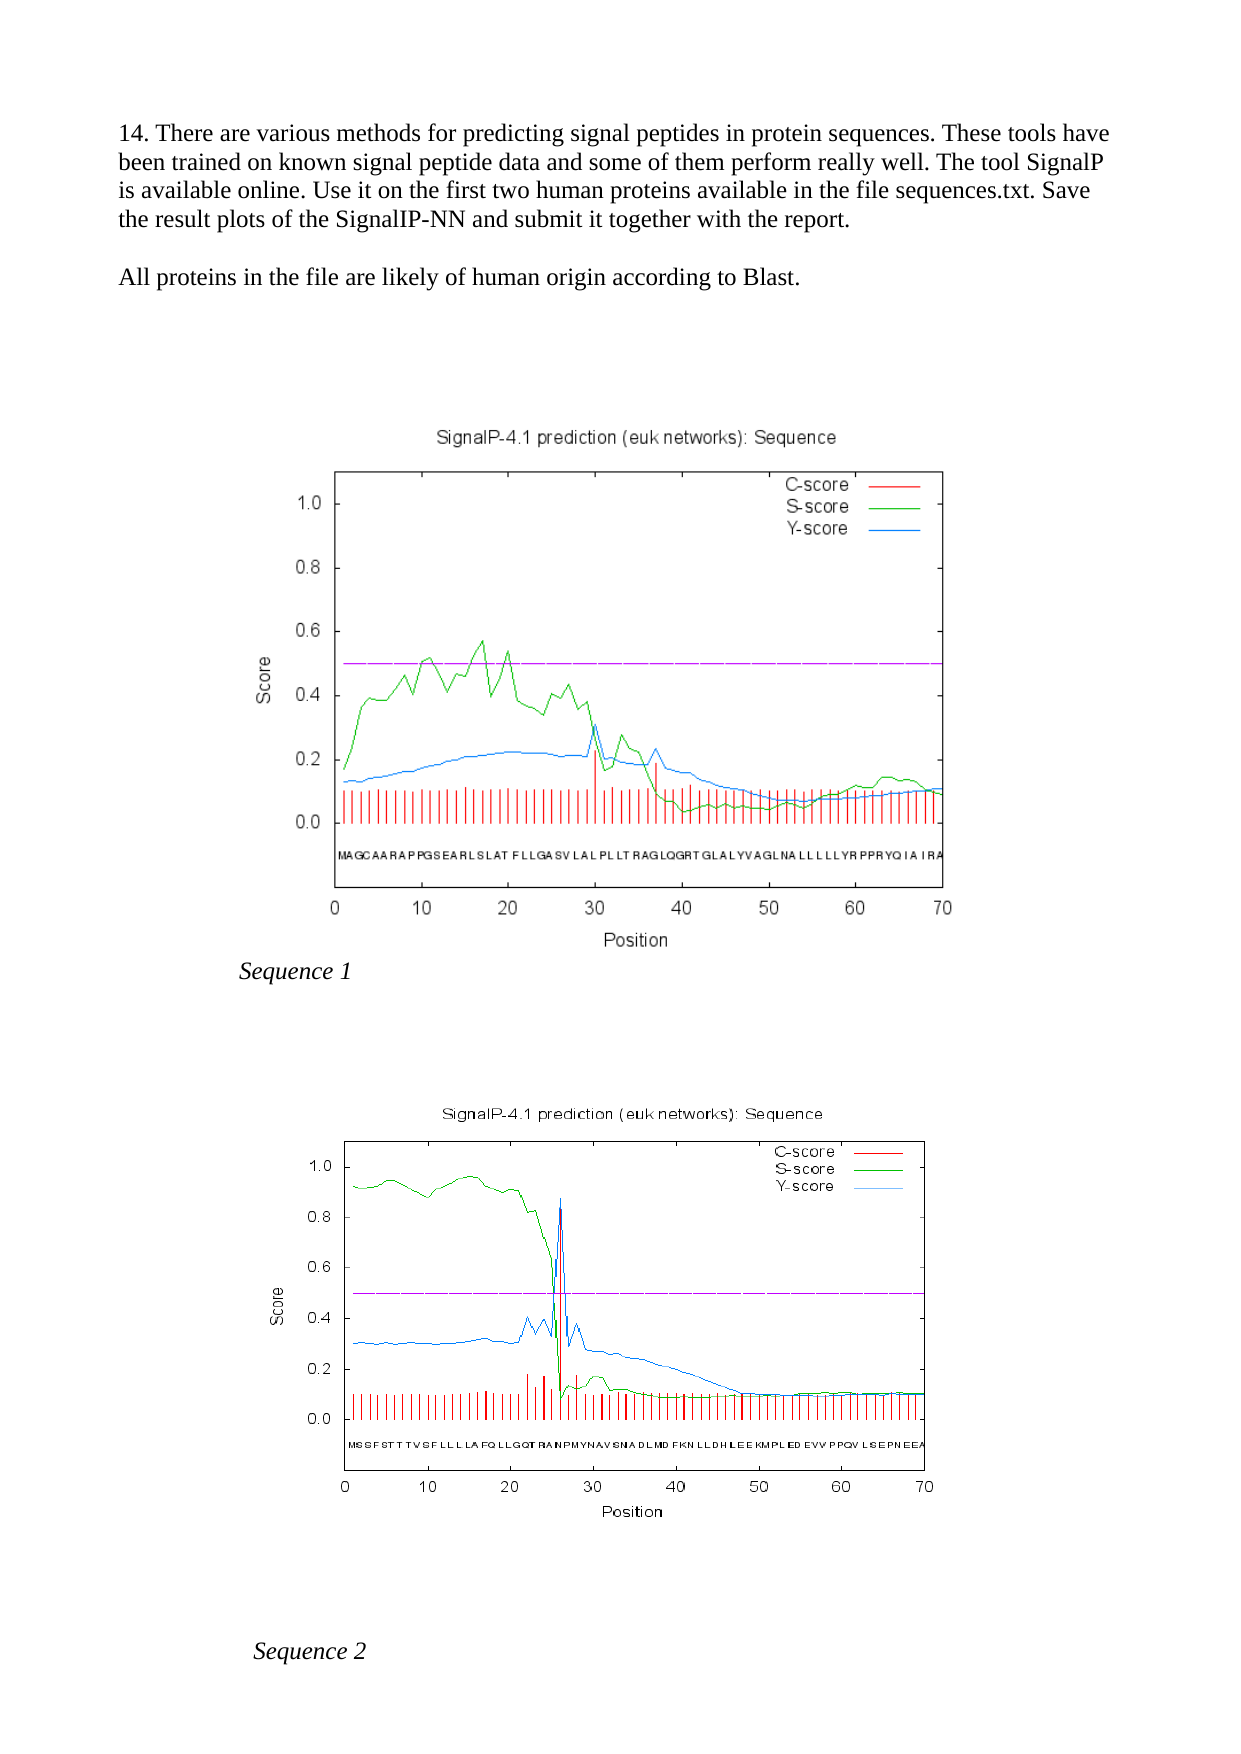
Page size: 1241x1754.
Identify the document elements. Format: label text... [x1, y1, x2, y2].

text 14. There are various methods for predicting signal peptides in protein sequences. These tools have been trained on known signal peptide data and some of them perform really well. The tool SignalP is available online. Use it on the first two human proteins available in the file sequences.txt. Save the result plots of the SignalIP-NN and submit it together with the report. [118, 118, 1122, 233]
text Sequence 2 [253, 1089, 967, 1665]
picture [253, 1089, 953, 1525]
picture [238, 406, 972, 957]
text Sequence 1 [239, 957, 972, 985]
text All proteins in the file are likely of human origin according to Blast. [118, 262, 1122, 291]
